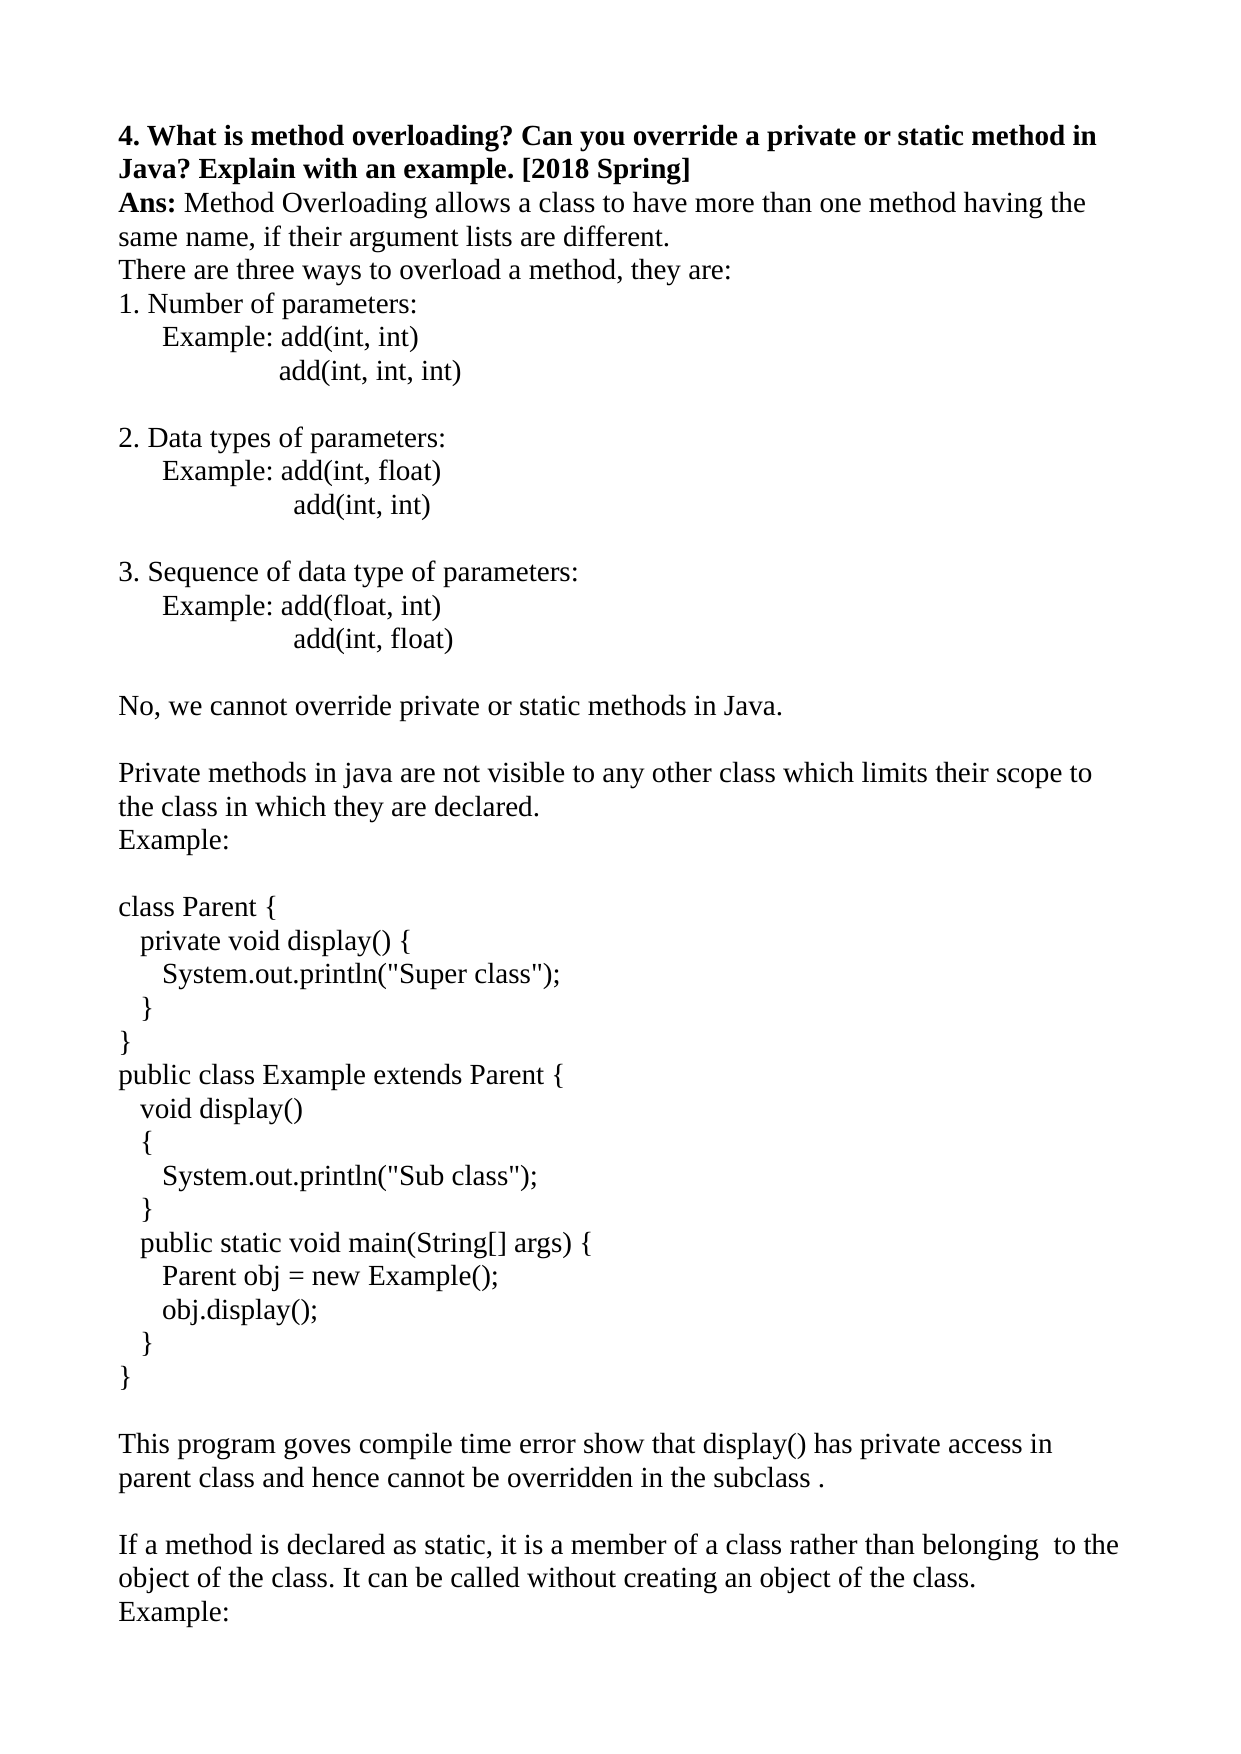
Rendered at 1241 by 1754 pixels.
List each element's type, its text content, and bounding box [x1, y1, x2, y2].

text } [118, 1191, 1122, 1225]
text Example: [118, 822, 1122, 856]
text If a method is declared as static, it is a member of a class rather than belonging to the object of the class. It can be called without creating an object of the class. [118, 1527, 1122, 1594]
text public static void main(String[] args) { [118, 1225, 1122, 1258]
text } [118, 1326, 1122, 1359]
text Ans: Method Overloading allows a class to have more than one method having the same name, if their argument lists are different. [118, 185, 1122, 252]
text 2. Data types of parameters: [118, 420, 1122, 453]
text private void display() { [118, 923, 1122, 957]
text Example: [118, 1594, 1122, 1627]
text Example: add(float, int) [118, 588, 1122, 621]
text add(int, float) [118, 621, 1122, 655]
text This program goves compile time error show that display() has private access in parent class and hence cannot be overridden in the subclass . [118, 1426, 1122, 1493]
text 4. What is method overloading? Can you override a private or static method in Java? Explain with an example. [2018 Spring] [118, 118, 1122, 185]
text 3. Sequence of data type of parameters: [118, 554, 1122, 588]
text System.out.println("Sub class"); [118, 1158, 1122, 1191]
text public class Example extends Parent { [118, 1057, 1122, 1091]
text Example: add(int, int) [118, 319, 1122, 353]
text } [118, 1359, 1122, 1393]
text void display() [118, 1091, 1122, 1124]
text There are three ways to overload a method, they are: [118, 252, 1122, 286]
text } [118, 1024, 1122, 1057]
text No, we cannot override private or static methods in Java. [118, 688, 1122, 722]
text obj.display(); [118, 1292, 1122, 1326]
text Parent obj = new Example(); [118, 1258, 1122, 1292]
text Example: add(int, float) [118, 453, 1122, 487]
text add(int, int, int) [118, 353, 1122, 386]
text Private methods in java are not visible to any other class which limits their scope to the class in which they are declared. [118, 755, 1122, 822]
text class Parent { [118, 889, 1122, 923]
text add(int, int) [118, 487, 1122, 521]
text { [118, 1124, 1122, 1158]
text System.out.println("Super class"); [118, 957, 1122, 990]
text 1. Number of parameters: [118, 286, 1122, 319]
text } [118, 990, 1122, 1024]
